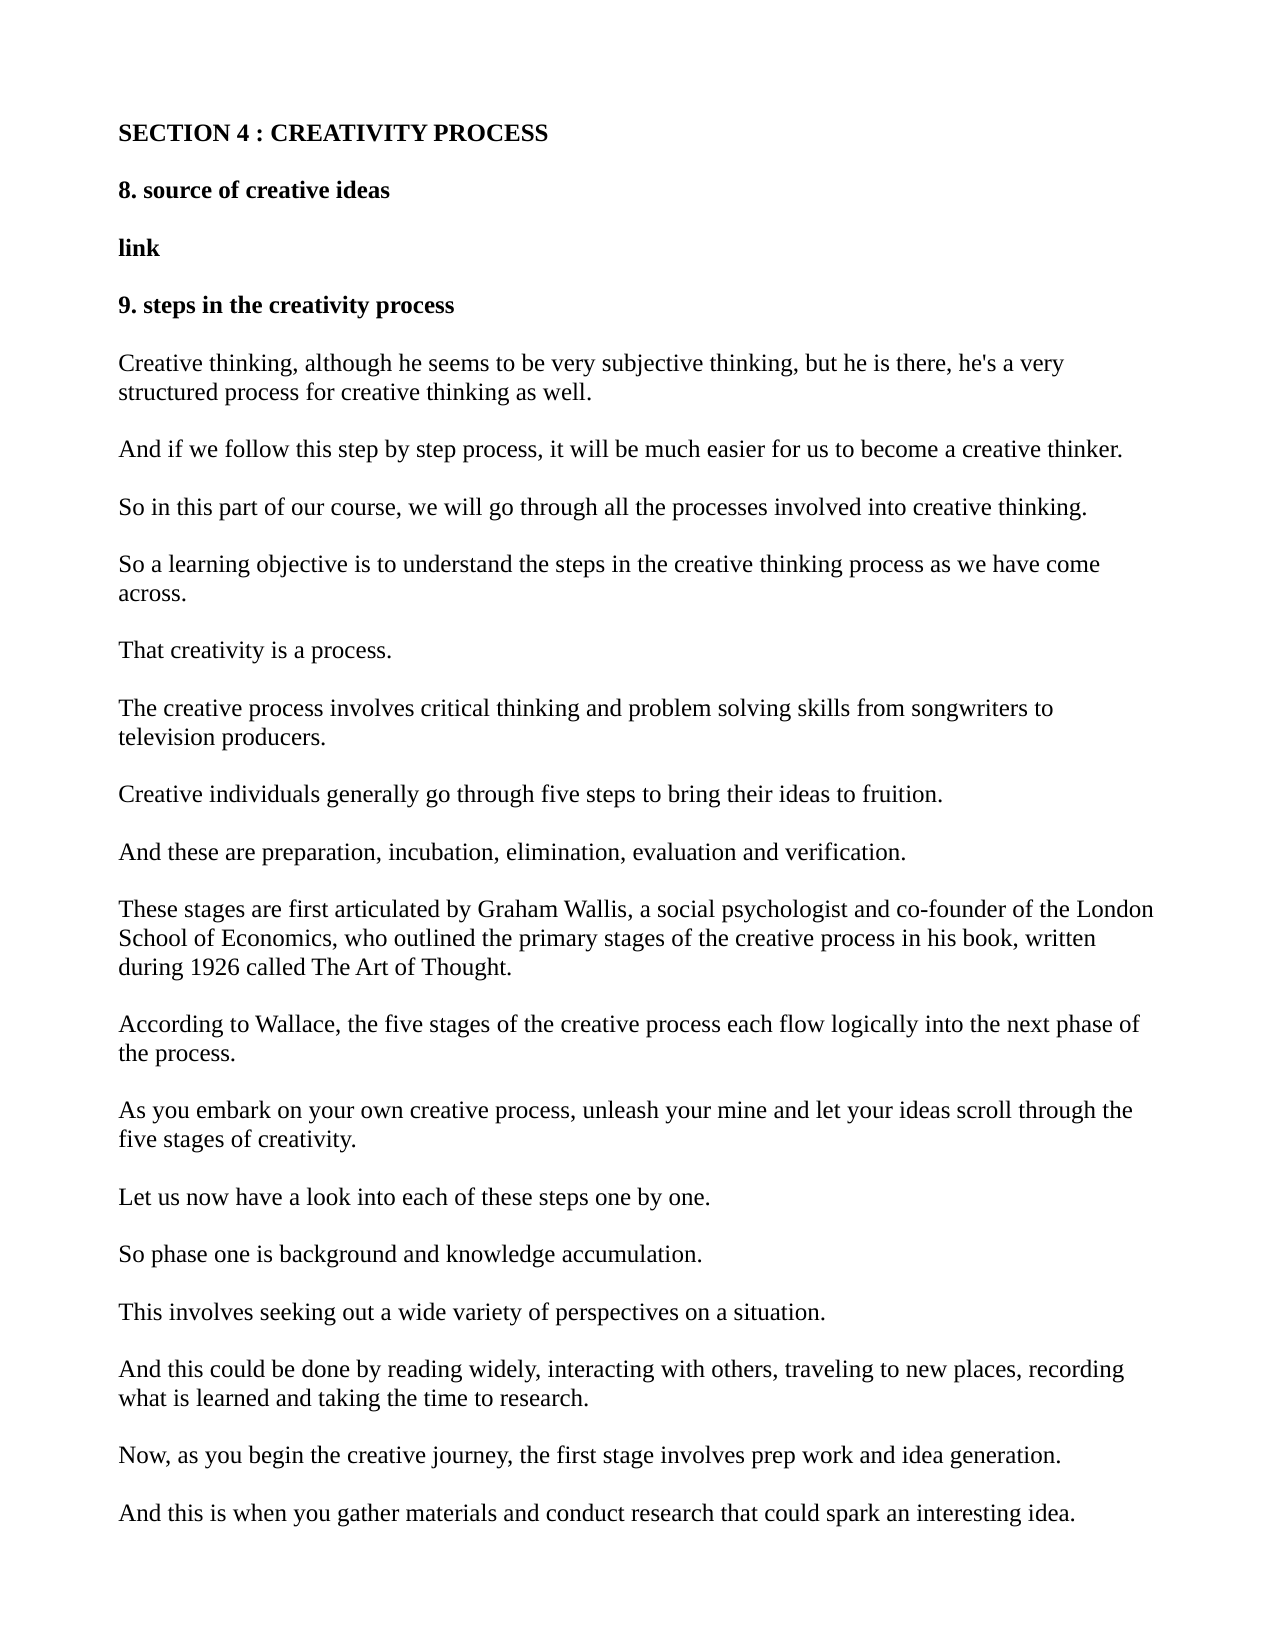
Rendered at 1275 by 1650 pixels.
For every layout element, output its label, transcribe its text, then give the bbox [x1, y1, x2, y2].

text And if we follow this step by step process, it will be much easier for us to become a creative thinker. [118, 434, 1157, 463]
text As you embark on your own creative process, unleash your mine and let your ideas scroll through the five stages of creativity. [118, 1096, 1157, 1153]
text According to Wallace, the five stages of the creative process each flow logically into the next phase of the process. [118, 1009, 1157, 1067]
text SECTION 4 : CREATIVITY PROCESS [118, 118, 1157, 147]
text So a learning objective is to understand the steps in the creative thinking process as we have come across. [118, 549, 1157, 607]
text And this could be done by reading widely, interacting with others, traveling to new places, recording what is learned and taking the time to research. [118, 1354, 1157, 1412]
text Creative individuals generally go through five steps to bring their ideas to fruition. [118, 779, 1157, 808]
text That creativity is a process. [118, 636, 1157, 664]
text 9. steps in the creativity process [118, 291, 1157, 319]
text Creative thinking, although he seems to be very subjective thinking, but he is there, he's a very structured process for creative thinking as well. [118, 348, 1157, 406]
text So phase one is background and knowledge accumulation. [118, 1239, 1157, 1268]
text link [118, 233, 1157, 262]
text This involves seeking out a wide variety of perspectives on a situation. [118, 1297, 1157, 1326]
text The creative process involves critical thinking and problem solving skills from songwriters to television producers. [118, 693, 1157, 751]
text Now, as you begin the creative journey, the first stage involves prep work and idea generation. [118, 1441, 1157, 1469]
text And these are preparation, incubation, elimination, evaluation and verification. [118, 837, 1157, 866]
text These stages are first articulated by Graham Wallis, a social psychologist and co-founder of the London School of Economics, who outlined the primary stages of the creative process in his book, written during 1926 called The Art of Thought. [118, 894, 1157, 981]
text Let us now have a look into each of these steps one by one. [118, 1182, 1157, 1211]
text So in this part of our course, we will go through all the processes involved into creative thinking. [118, 492, 1157, 521]
text 8. source of creative ideas [118, 176, 1157, 204]
text And this is when you gather materials and conduct research that could spark an interesting idea. [118, 1498, 1157, 1527]
